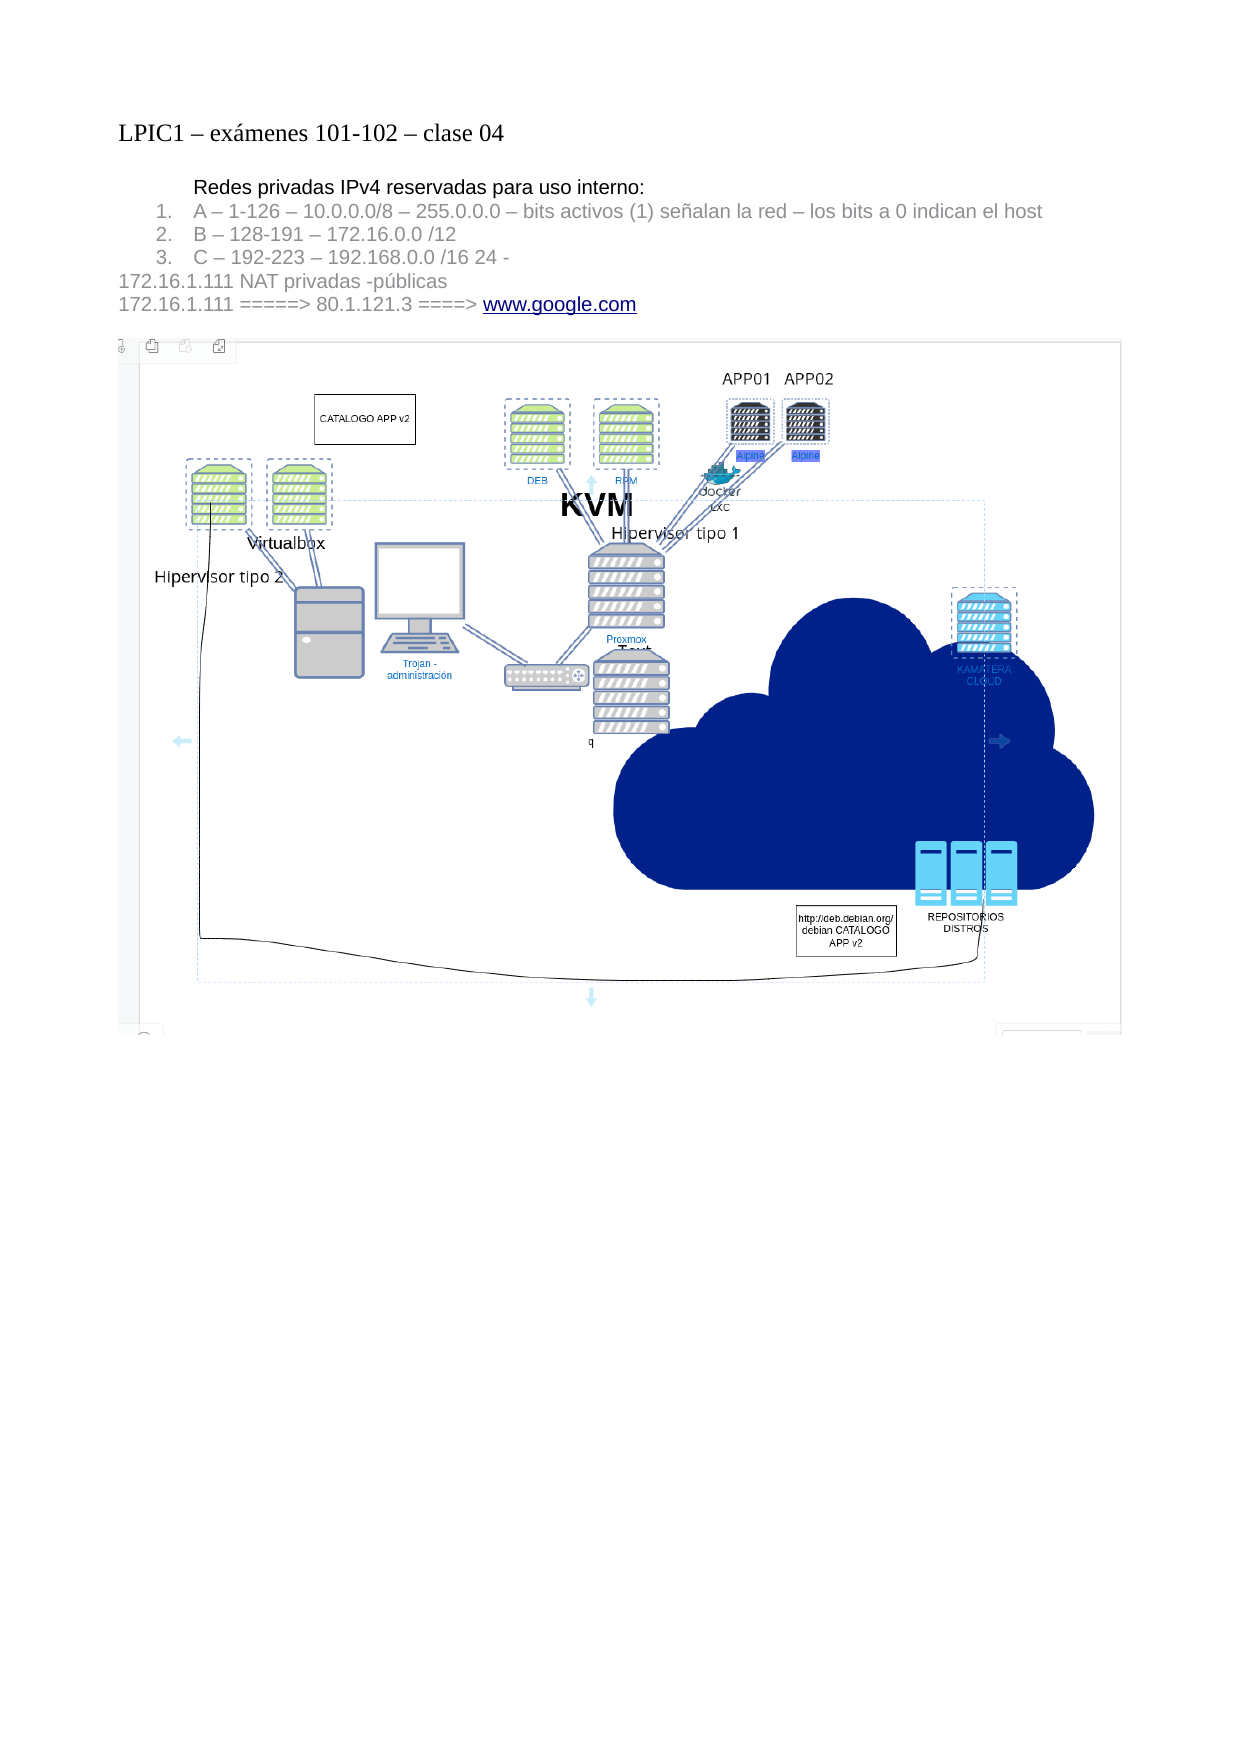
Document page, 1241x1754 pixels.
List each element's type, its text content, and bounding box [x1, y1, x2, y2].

picture [118, 338, 1123, 1035]
text 172.16.1.111 NAT privadas -públicas [118, 269, 1122, 292]
text LPIC1 – exámenes 101-102 – clase 04 [118, 118, 1122, 147]
list Redes privadas IPv4 reservadas para uso interno: [156, 176, 1122, 199]
list B – 128-191 – 172.16.0.0 /12 [156, 222, 1122, 246]
list C – 192-223 – 192.168.0.0 /16 24 - [156, 246, 1122, 269]
text 172.16.1.111 =====> 80.1.121.3 ====> www.google.com [118, 292, 1122, 316]
list A – 1-126 – 10.0.0.0/8 – 255.0.0.0 – bits activos (1) señalan la red – los bits a 0 indican el host [156, 199, 1122, 222]
